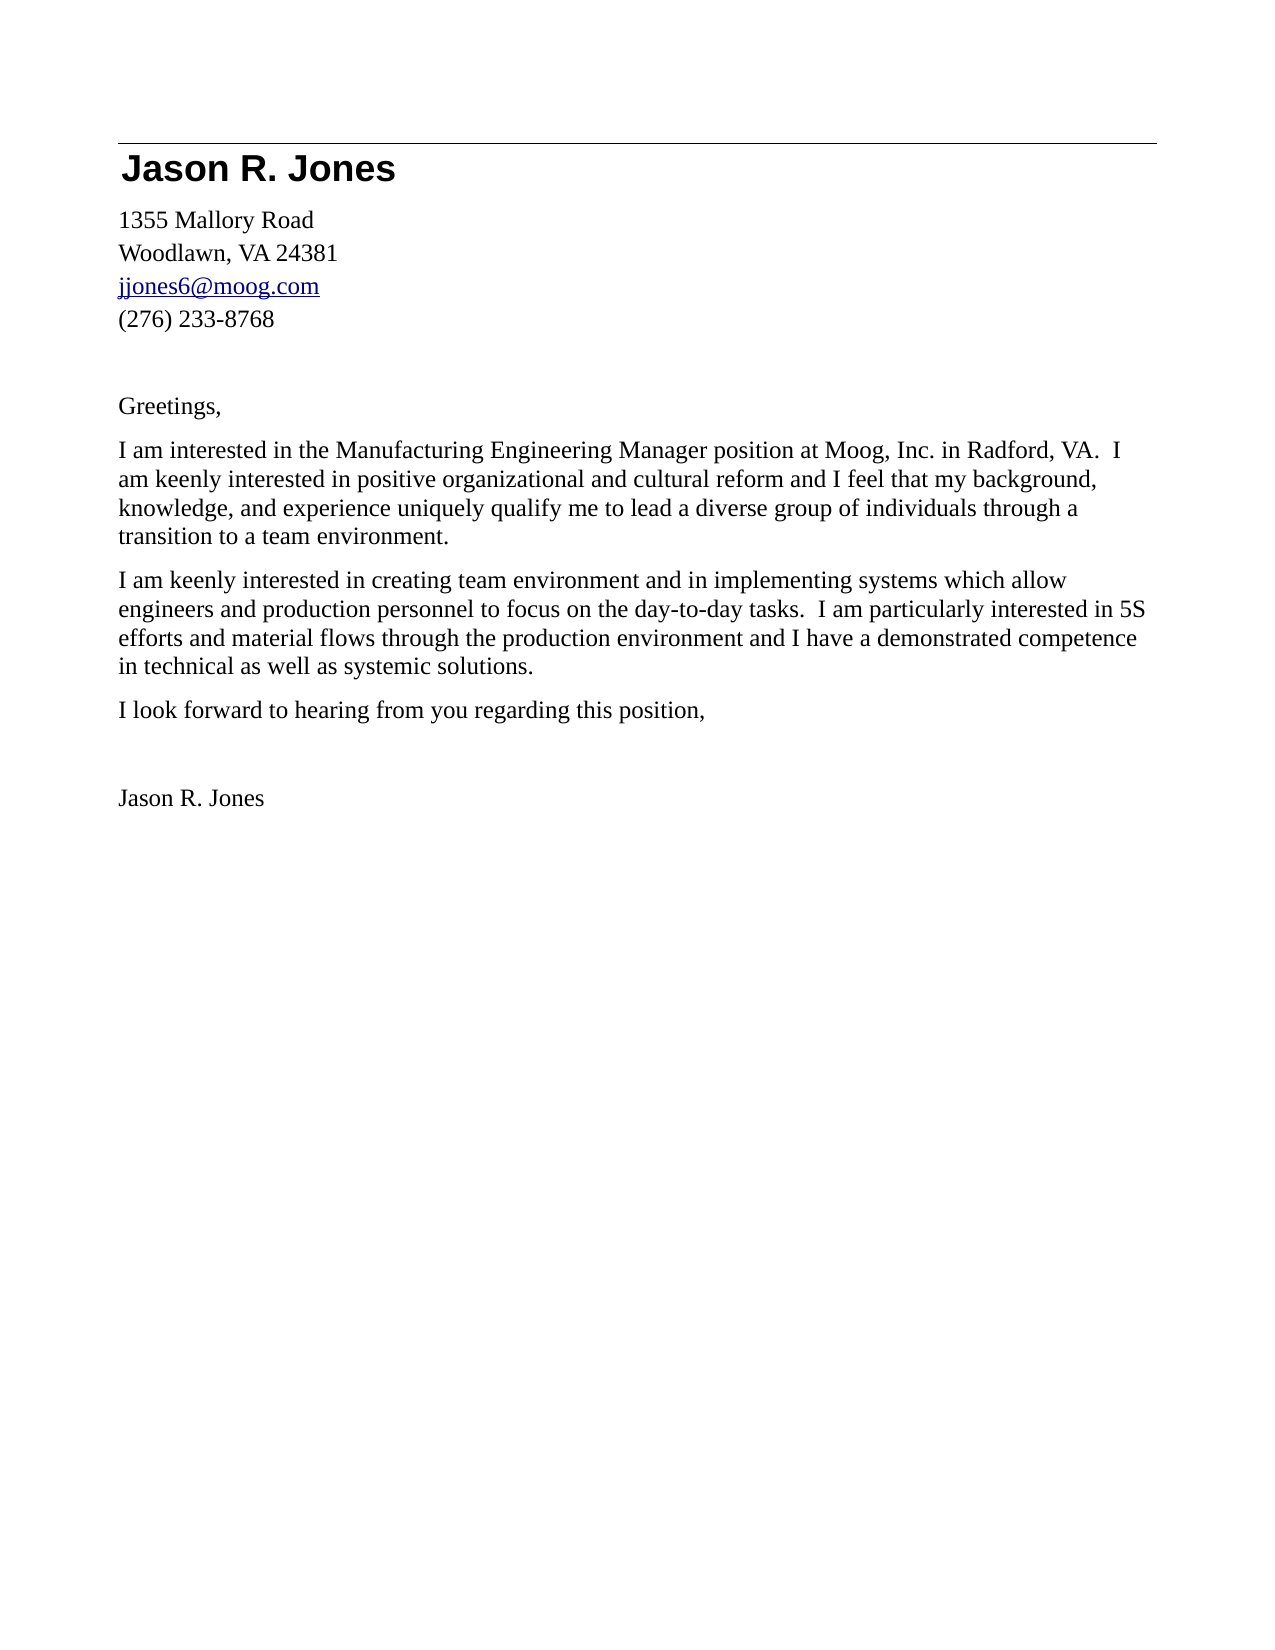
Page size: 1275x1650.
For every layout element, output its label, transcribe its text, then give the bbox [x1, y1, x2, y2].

text I am interested in the Manufacturing Engineering Manager position at Moog, Inc. in Radford, VA. I am keenly interested in positive organizational and cultural reform and I feel that my background, knowledge, and experience uniquely qualify me to lead a diverse group of individuals through a transition to a team environment. [118, 435, 1157, 550]
text I am keenly interested in creating team environment and in implementing systems which allow engineers and production personnel to focus on the day-to-day tasks. I am particularly interested in 5S efforts and material flows through the production environment and I have a demonstrated competence in technical as well as systemic solutions. [118, 565, 1157, 680]
text Woodlawn, VA 24381 [118, 238, 1157, 267]
text jjones6@moog.com [118, 271, 1157, 300]
text I look forward to hearing from you regarding this position, [118, 695, 1157, 724]
text (276) 233-8768 [118, 304, 1157, 333]
text Jason R. Jones [118, 783, 1157, 811]
text Greetings, [118, 391, 1157, 420]
subtitle Jason R. Jones [118, 144, 1157, 192]
text 1355 Mallory Road [118, 205, 1157, 234]
